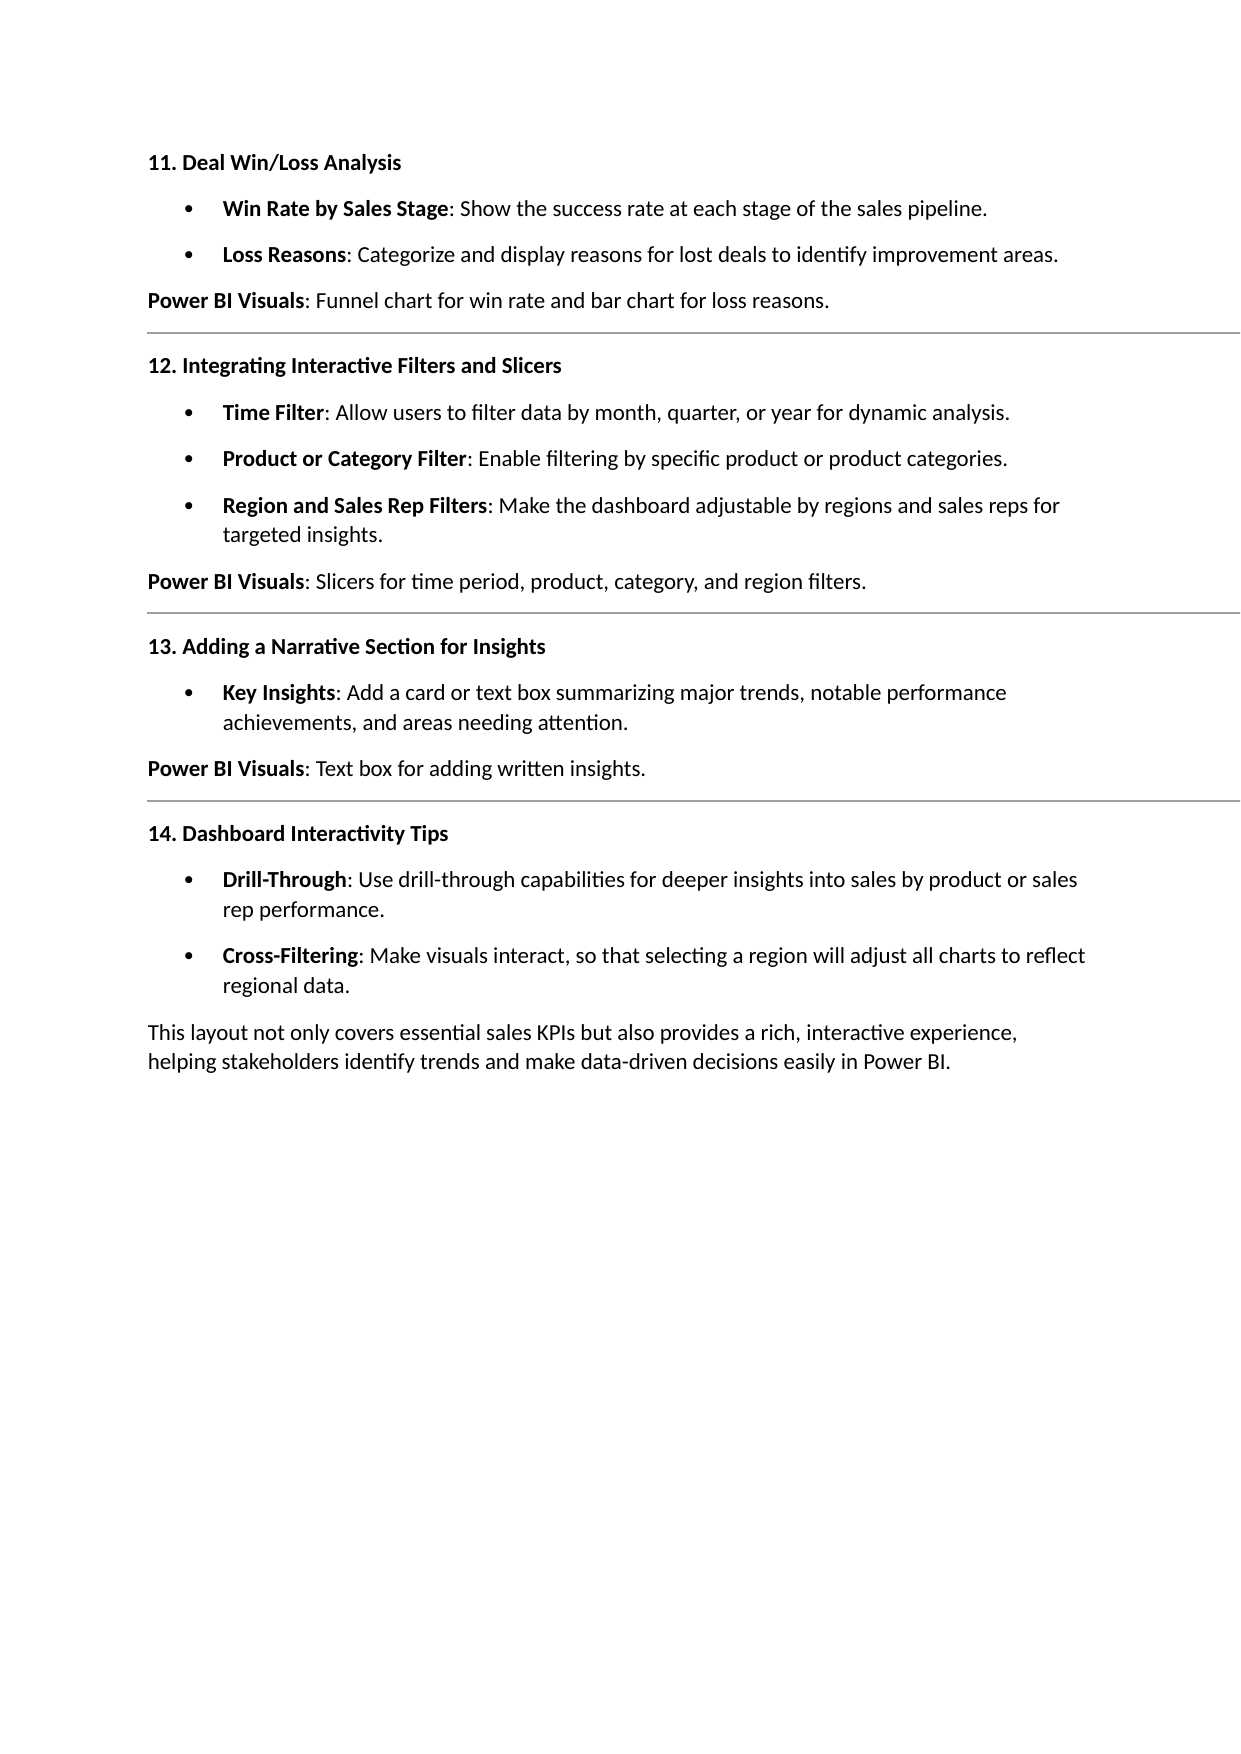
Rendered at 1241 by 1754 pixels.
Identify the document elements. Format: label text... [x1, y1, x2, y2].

text Power BI Visuals: Funnel chart for win rate and bar chart for loss reasons. [148, 287, 1093, 315]
text Power BI Visuals: Slicers for time period, product, category, and region filters. [148, 567, 1093, 595]
list Product or Category Filter: Enable filtering by specific product or product categories. [185, 444, 1093, 472]
list Win Rate by Sales Stage: Show the success rate at each stage of the sales pipeline. [185, 194, 1093, 222]
list Loss Reasons: Categorize and display reasons for lost deals to identify improvement areas. [185, 240, 1093, 268]
text 14. Dashboard Interactivity Tips [148, 819, 1093, 847]
text 13. Adding a Narrative Section for Insights [148, 632, 1093, 660]
list Key Insights: Add a card or text box summarizing major trends, notable performance achievements, and areas needing attention. [185, 678, 1093, 736]
list Time Filter: Allow users to filter data by month, quarter, or year for dynamic analysis. [185, 398, 1093, 426]
text 12. Integrating Interactive Filters and Slicers [148, 352, 1093, 380]
text 11. Deal Win/Loss Analysis [148, 148, 1093, 176]
list Cross-Filtering: Make visuals interact, so that selecting a region will adjust all charts to reflect regional data. [185, 942, 1093, 999]
text This layout not only covers essential sales KPIs but also provides a rich, interactive experience, helping stakeholders identify trends and make data-driven decisions easily in Power BI. [148, 1018, 1093, 1075]
text Power BI Visuals: Text box for adding written insights. [148, 754, 1093, 782]
list Drill-Through: Use drill-through capabilities for deeper insights into sales by product or sales rep performance. [185, 866, 1093, 923]
list Region and Sales Rep Filters: Make the dashboard adjustable by regions and sales reps for targeted insights. [185, 491, 1093, 548]
